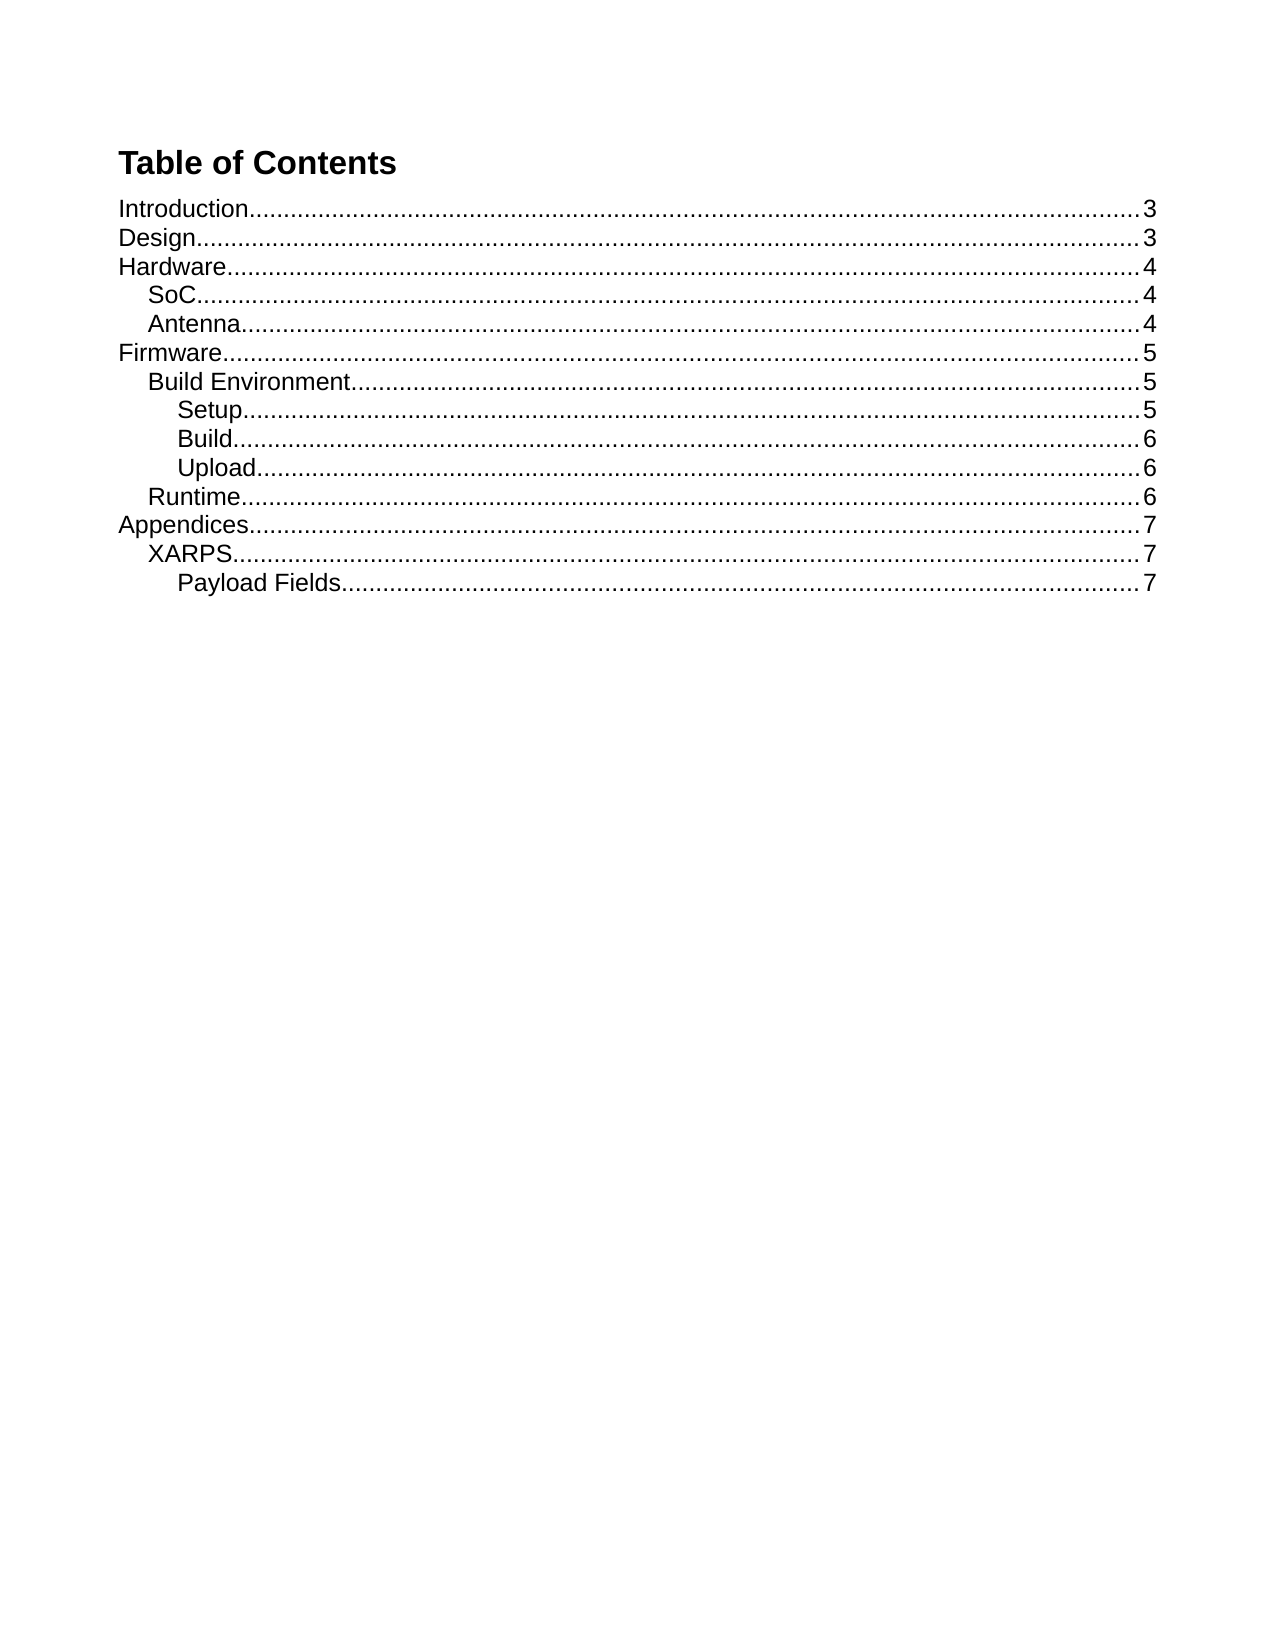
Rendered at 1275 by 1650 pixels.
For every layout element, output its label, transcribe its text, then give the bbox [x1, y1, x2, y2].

text Build Environment 5 [148, 367, 1157, 395]
text Appendices 7 [118, 510, 1157, 539]
text SoC 4 [148, 280, 1157, 309]
text Runtime 6 [148, 482, 1157, 510]
text Build 6 [177, 424, 1157, 453]
text XARPS 7 [148, 539, 1157, 568]
text Firmware 5 [118, 338, 1157, 367]
text Antenna 4 [148, 309, 1157, 338]
text Hardware 4 [118, 252, 1157, 280]
text Introduction 3 [118, 194, 1157, 223]
subtitle Table of Contents [118, 143, 1157, 182]
text Setup 5 [177, 395, 1157, 424]
text Payload Fields 7 [177, 568, 1157, 597]
text Design 3 [118, 223, 1157, 252]
text Upload 6 [177, 453, 1157, 482]
